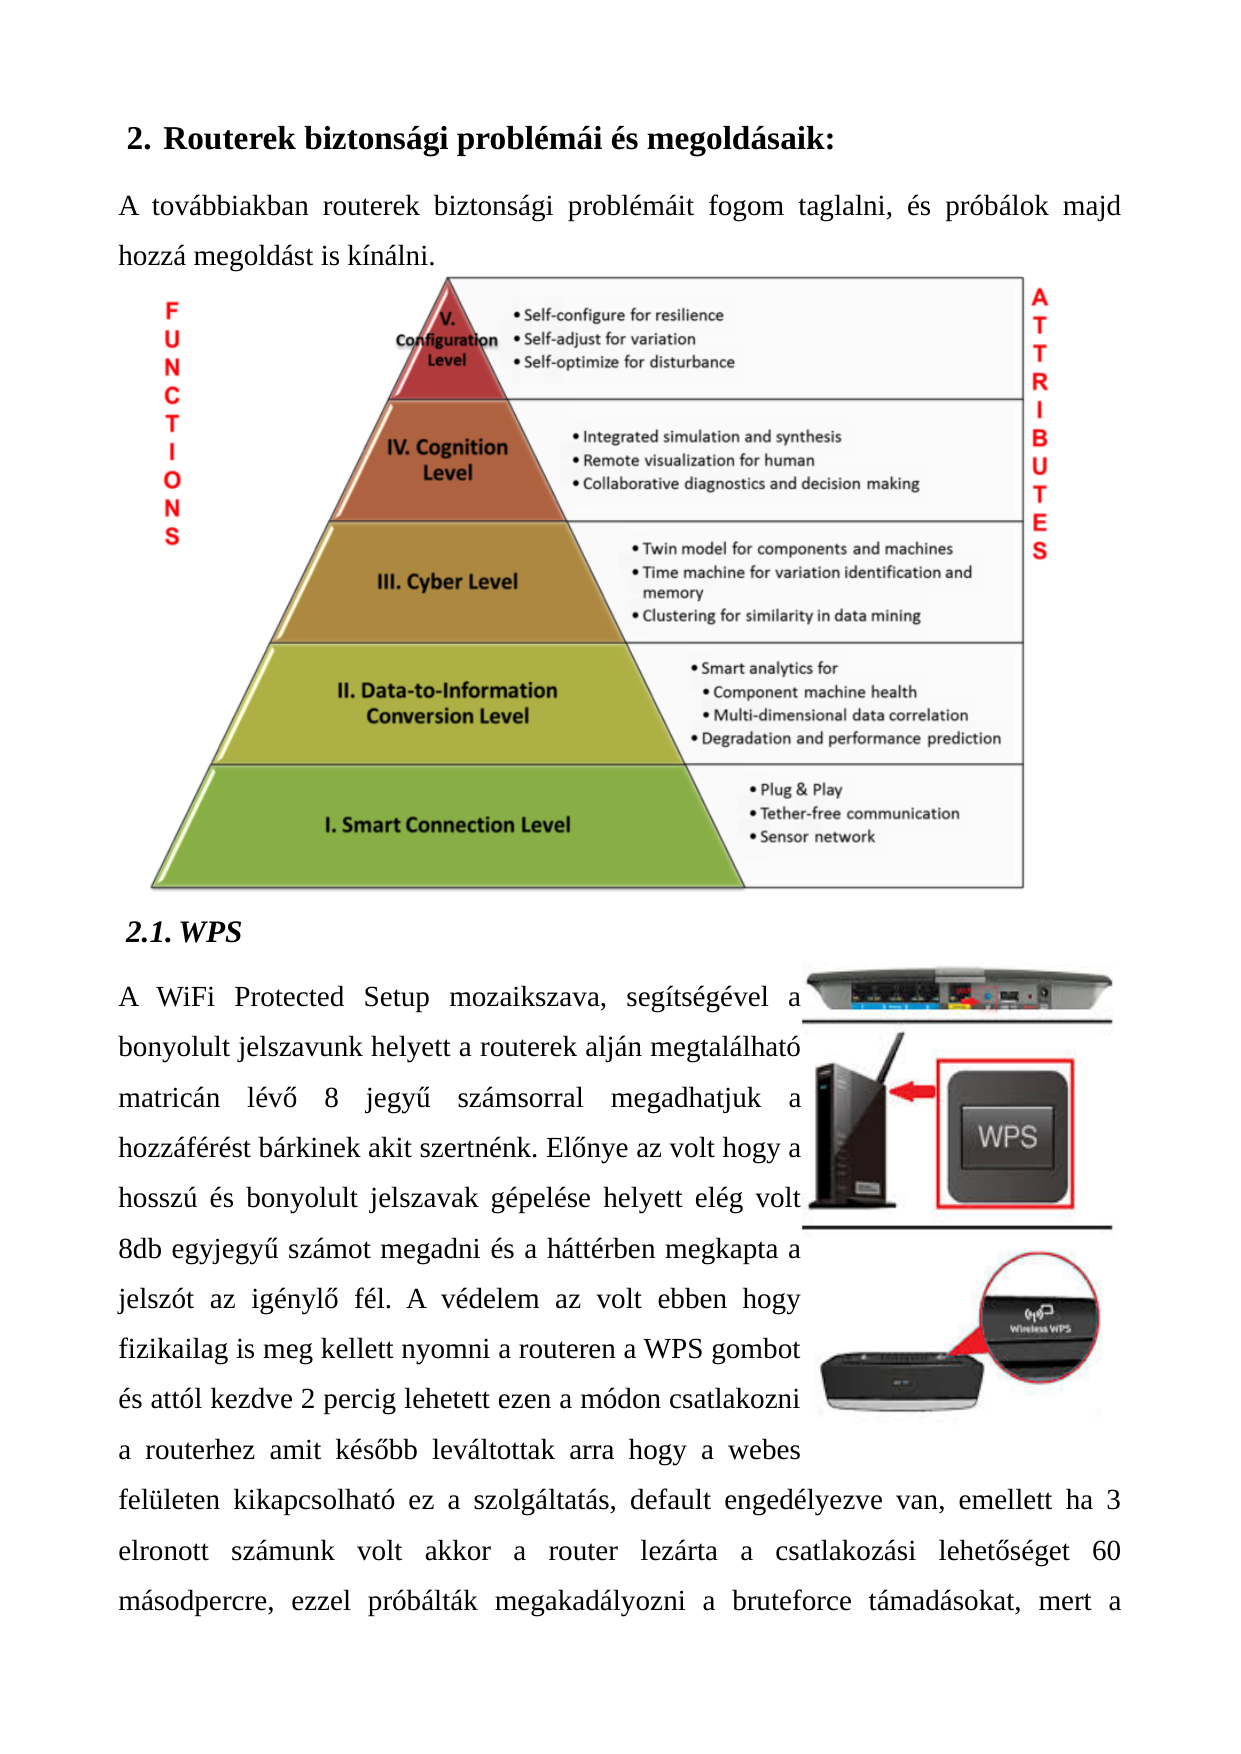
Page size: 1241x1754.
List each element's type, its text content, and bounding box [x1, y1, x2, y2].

picture [801, 963, 1113, 1439]
picture [146, 275, 1063, 895]
subtitle Routerek biztonsági problémái és megoldásaik: [118, 118, 1122, 156]
subtitle WPS [118, 326, 1122, 949]
text A WiFi Protected Setup mozaikszava, segítségével a bonyolult jelszavunk helyett a routerek alján megtalálható matricán lévő 8 jegyű számsorral megadhatjuk a hozzáférést bárkinek akit szertnénk. Előnye az volt hogy a hosszú és bonyolult jelszavak gépelése helyett elég volt 8db egyjegyű számot megadni és a háttérben megkapta a jelszót az igénylő fél. A védelem az volt ebben hogy fizikailag is meg kellett nyomni a routeren a WPS gombot és attól kezdve 2 percig lehetett ezen a módon csatlakozni a routerhez amit később leváltottak arra hogy a webes felületen kikapcsolható ez a szolgáltatás, default engedélyezve van, emellett ha 3 elronott számunk volt akkor a router lezárta a csatlakozási lehetőséget 60 másodpercre, ezzel próbálták megakadályozni a bruteforce támadásokat, mert a [118, 979, 1122, 1616]
text A továbbiakban routerek biztonsági problémáit fogom taglalni, és próbálok majd hozzá megoldást is kínálni. [118, 188, 1122, 272]
